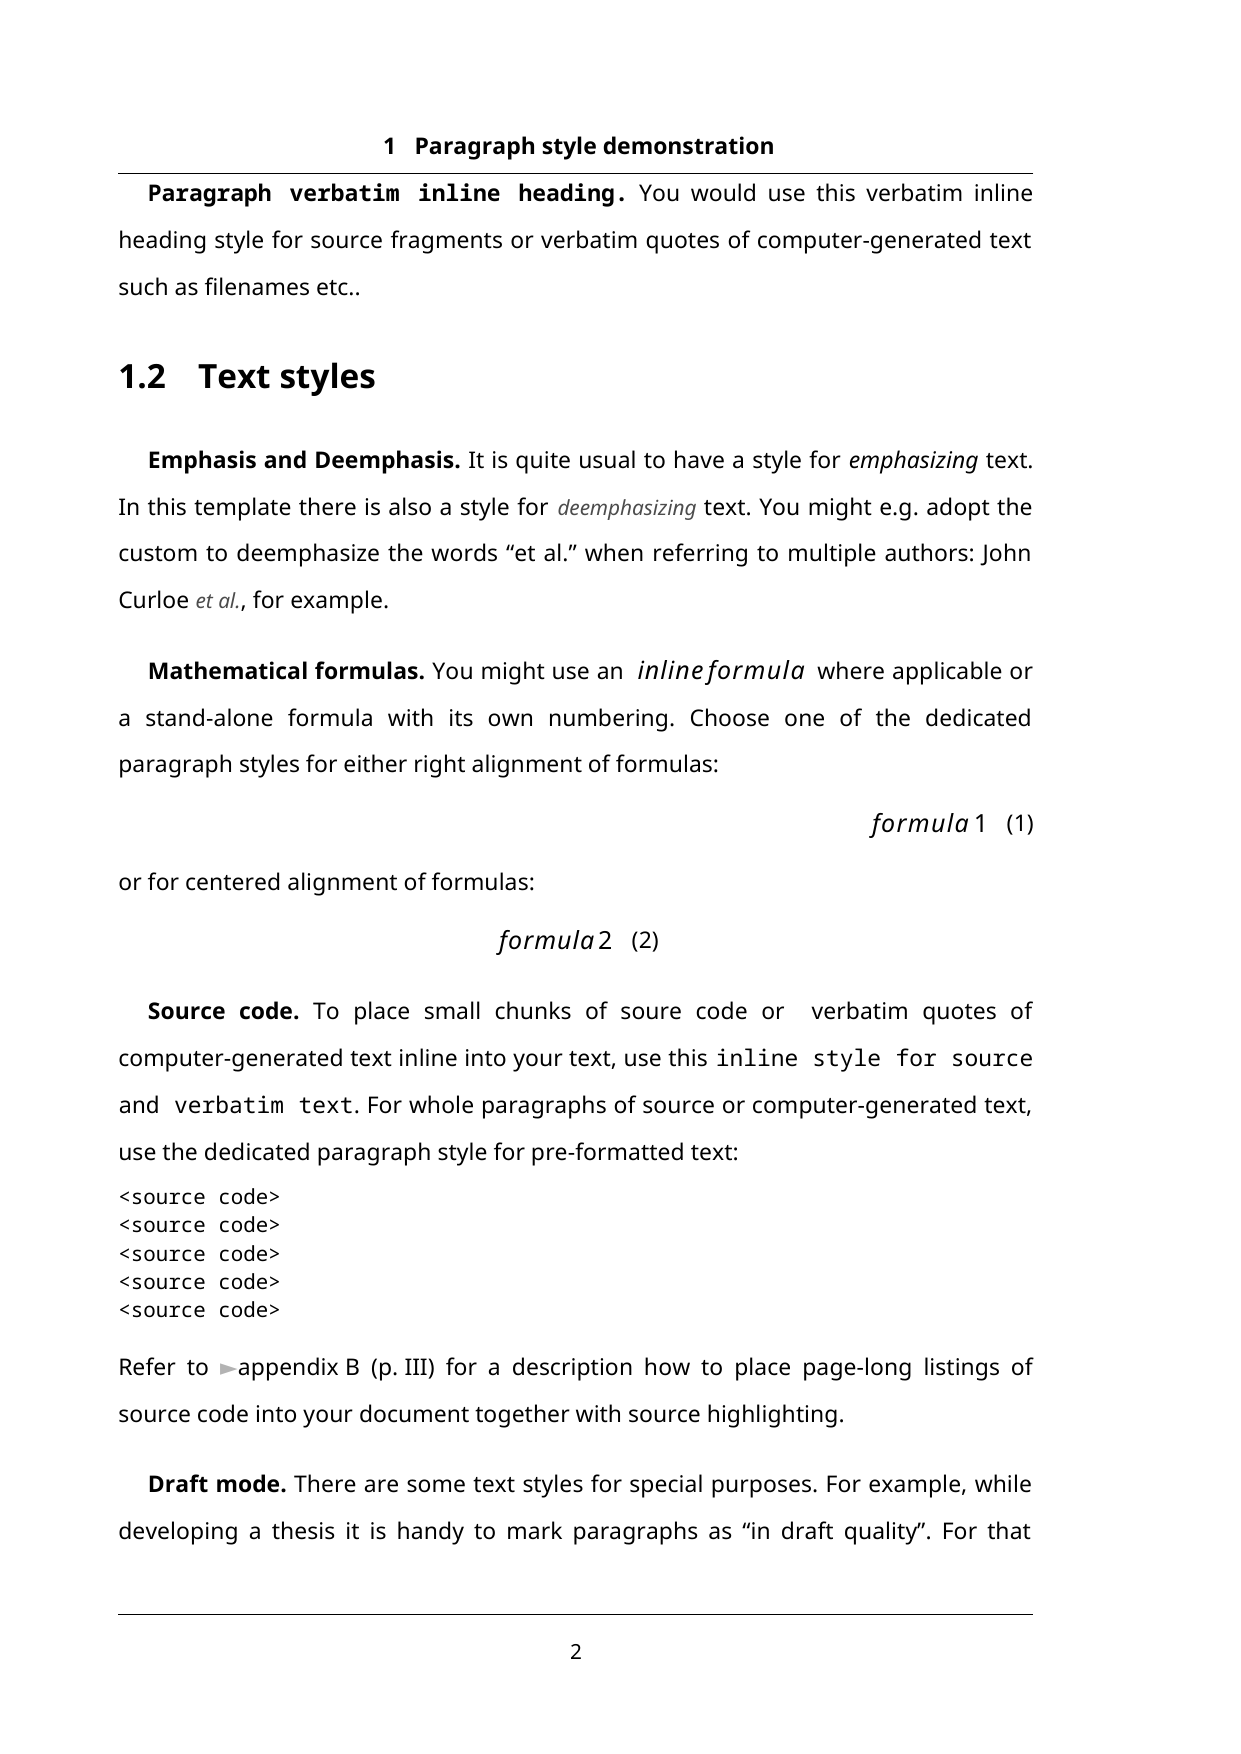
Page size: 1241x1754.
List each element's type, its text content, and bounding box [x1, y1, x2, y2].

text Refer to ►appendix B (p. III) for a description how to place page-long listings of source code into your document together with source highlighting. [118, 1351, 1033, 1429]
text Draft mode. There are some text styles for special purposes. For example, while developing a thesis it is handy to mark paragraphs as “in draft quality”. For that [118, 1468, 1033, 1546]
text Paragraph verbatim inline heading. You would use this verbatim inline heading style for source fragments or verbatim quotes of computer-generated text such as filenames etc.. [118, 177, 1033, 302]
text or for centered alignment of formulas: [118, 866, 1033, 897]
text <source code> [118, 1267, 1033, 1295]
text Emphasis and Deemphasis. It is quite usual to have a style for emphasizing text. In this template there is also a style for deemphasizing text. You might e.g. adopt the custom to deemphasize the words “et al.” when referring to multiple authors: John Curloe et al., for example. [118, 443, 1033, 615]
subtitle Text styles [118, 353, 1033, 398]
text <source code> [118, 1239, 1033, 1267]
text <source code> [118, 1295, 1033, 1323]
text Source code. To place small chunks of soure code or verbatim quotes of computer-generated text inline into your text, use this inline style for source and verbatim text. For whole paragraphs of source or computer-generated text, use the dedicated paragraph style for pre-formatted text: [118, 995, 1033, 1167]
text (1) [118, 807, 1033, 838]
text <source code> [118, 1182, 1033, 1211]
text (2) [118, 924, 1033, 956]
text <source code> [118, 1211, 1033, 1239]
text Mathematical formulas. You might use an where applicable or a stand-alone formula with its own numbering. Choose one of the dedicated paragraph styles for either right alignment of formulas: [118, 655, 1033, 780]
